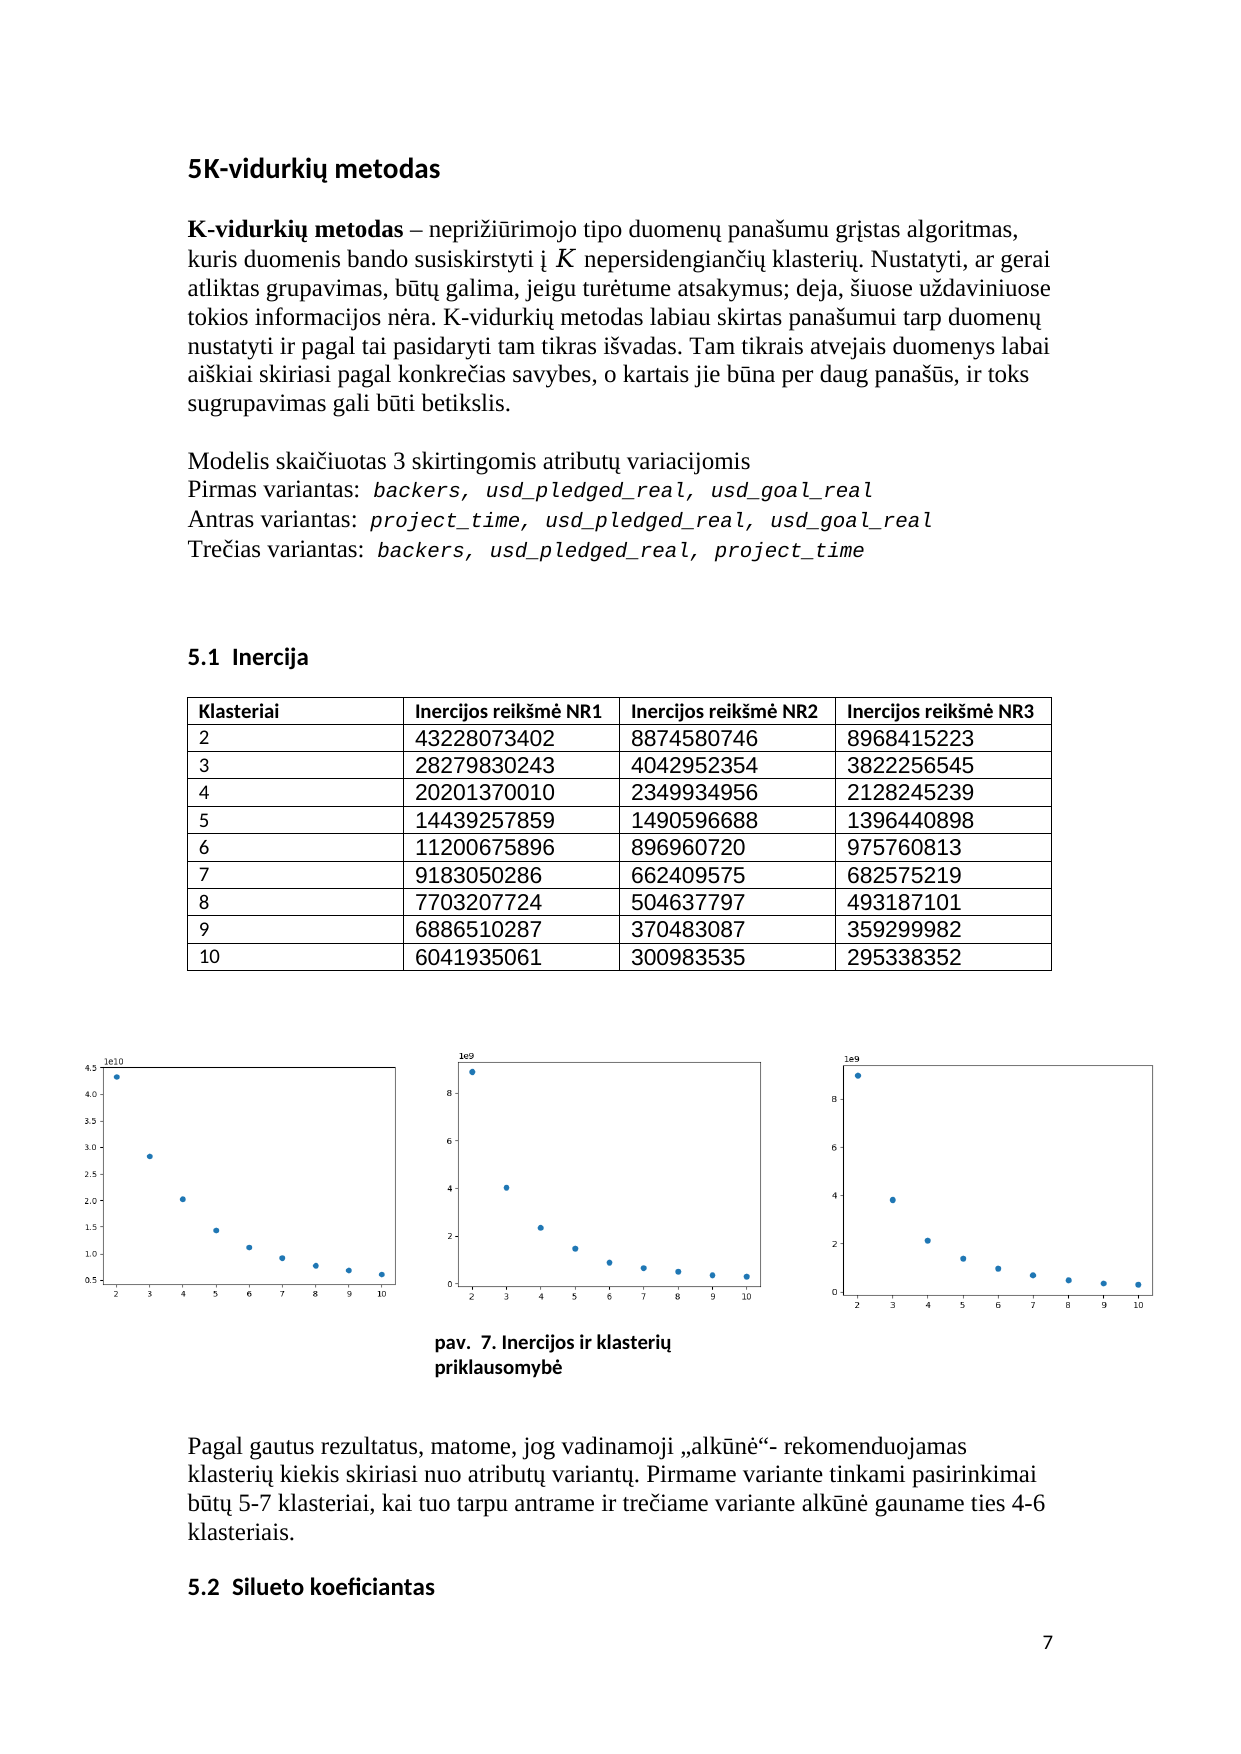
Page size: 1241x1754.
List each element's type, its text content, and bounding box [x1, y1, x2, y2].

text Pirmas variantas: backers, usd_pledged_real, usd_goal_real [187, 474, 1053, 504]
subtitle Silueto koeficiantas [187, 1571, 1053, 1602]
table_header Inercijos reikšmė NR3 [836, 698, 1051, 723]
table_cell 3 [188, 752, 403, 778]
table_cell 11200675896 [404, 834, 619, 861]
table_header Klasteriai [188, 698, 403, 723]
table_cell 7 [188, 862, 403, 888]
table_cell 14439257859 [404, 807, 619, 833]
text Antras variantas: project_time, usd_pledged_real, usd_goal_real [187, 504, 1053, 534]
table_cell 3822256545 [836, 752, 1051, 778]
table_cell 295338352 [836, 944, 1051, 970]
table_header Inercijos reikšmė NR2 [620, 698, 835, 723]
table_header [807, 1048, 1202, 1405]
picture [65, 1047, 403, 1304]
table_cell 359299982 [836, 916, 1051, 943]
table_cell 504637797 [620, 889, 835, 915]
table_cell 28279830243 [404, 752, 619, 778]
table_cell 896960720 [620, 834, 835, 861]
picture [818, 1047, 1164, 1314]
table_cell 4 [188, 779, 403, 806]
table_cell 300983535 [620, 944, 835, 970]
text K-vidurkių metodas – neprižiūrimojo tipo duomenų panašumu grįstas algoritmas, kuris duomenis bando susiskirstyti į 𝐾 nepersidengiančių klasterių. Nustatyti, ar gerai atliktas grupavimas, būtų galima, jeigu turėtume atsakymus; deja, šiuose uždaviniuose tokios informacijos nėra. K-vidurkių metodas labiau skirtas panašumui tarp duomenų nustatyti ir pagal tai pasidaryti tam tikras išvadas. Tam tikrais atvejais duomenys labai aiškiai skiriasi pagal konkrečias savybes, o kartais jie būna per daug panašūs, ir toks sugrupavimas gali būti betikslis. [187, 214, 1053, 417]
table_cell 6 [188, 834, 403, 861]
picture [434, 1047, 771, 1304]
table_cell 8968415223 [836, 725, 1051, 751]
table_header pav. 7. Inercijos ir klasterių priklausomybė [423, 1048, 807, 1405]
table_header [54, 1048, 423, 1405]
text Pagal gautus rezultatus, matome, jog vadinamoji „alkūnė“- rekomenduojamas klasterių kiekis skiriasi nuo atributų variantų. Pirmame variante tinkami pasirinkimai būtų 5-7 klasteriai, kai tuo tarpu antrame ir trečiame variante alkūnė gauname ties 4-6 klasteriais. [187, 1431, 1053, 1546]
text Trečias variantas: backers, usd_pledged_real, project_time [187, 534, 1053, 563]
table_cell 1396440898 [836, 807, 1051, 833]
table_header Inercijos reikšmė NR1 [404, 698, 619, 723]
table_cell 7703207724 [404, 889, 619, 915]
table_cell 9 [188, 916, 403, 943]
table_cell 8 [188, 889, 403, 915]
subtitle K-vidurkių metodas [187, 150, 1053, 186]
table_cell 10 [188, 944, 403, 970]
table_cell 2349934956 [620, 779, 835, 806]
table_cell 682575219 [836, 862, 1051, 888]
table_cell 1490596688 [620, 807, 835, 833]
table_cell 493187101 [836, 889, 1051, 915]
subtitle Inercija [187, 641, 1053, 672]
table_cell 8874580746 [620, 725, 835, 751]
table_cell 6041935061 [404, 944, 619, 970]
table_cell 5 [188, 807, 403, 833]
table_cell 975760813 [836, 834, 1051, 861]
table_cell 6886510287 [404, 916, 619, 943]
table_cell 370483087 [620, 916, 835, 943]
table_cell 4042952354 [620, 752, 835, 778]
table_cell 20201370010 [404, 779, 619, 806]
table_cell 2 [188, 725, 403, 751]
text Modelis skaičiuotas 3 skirtingomis atributų variacijomis [187, 446, 1053, 474]
table_cell 2128245239 [836, 779, 1051, 806]
table_cell 662409575 [620, 862, 835, 888]
table_cell 9183050286 [404, 862, 619, 888]
table_cell 43228073402 [404, 725, 619, 751]
